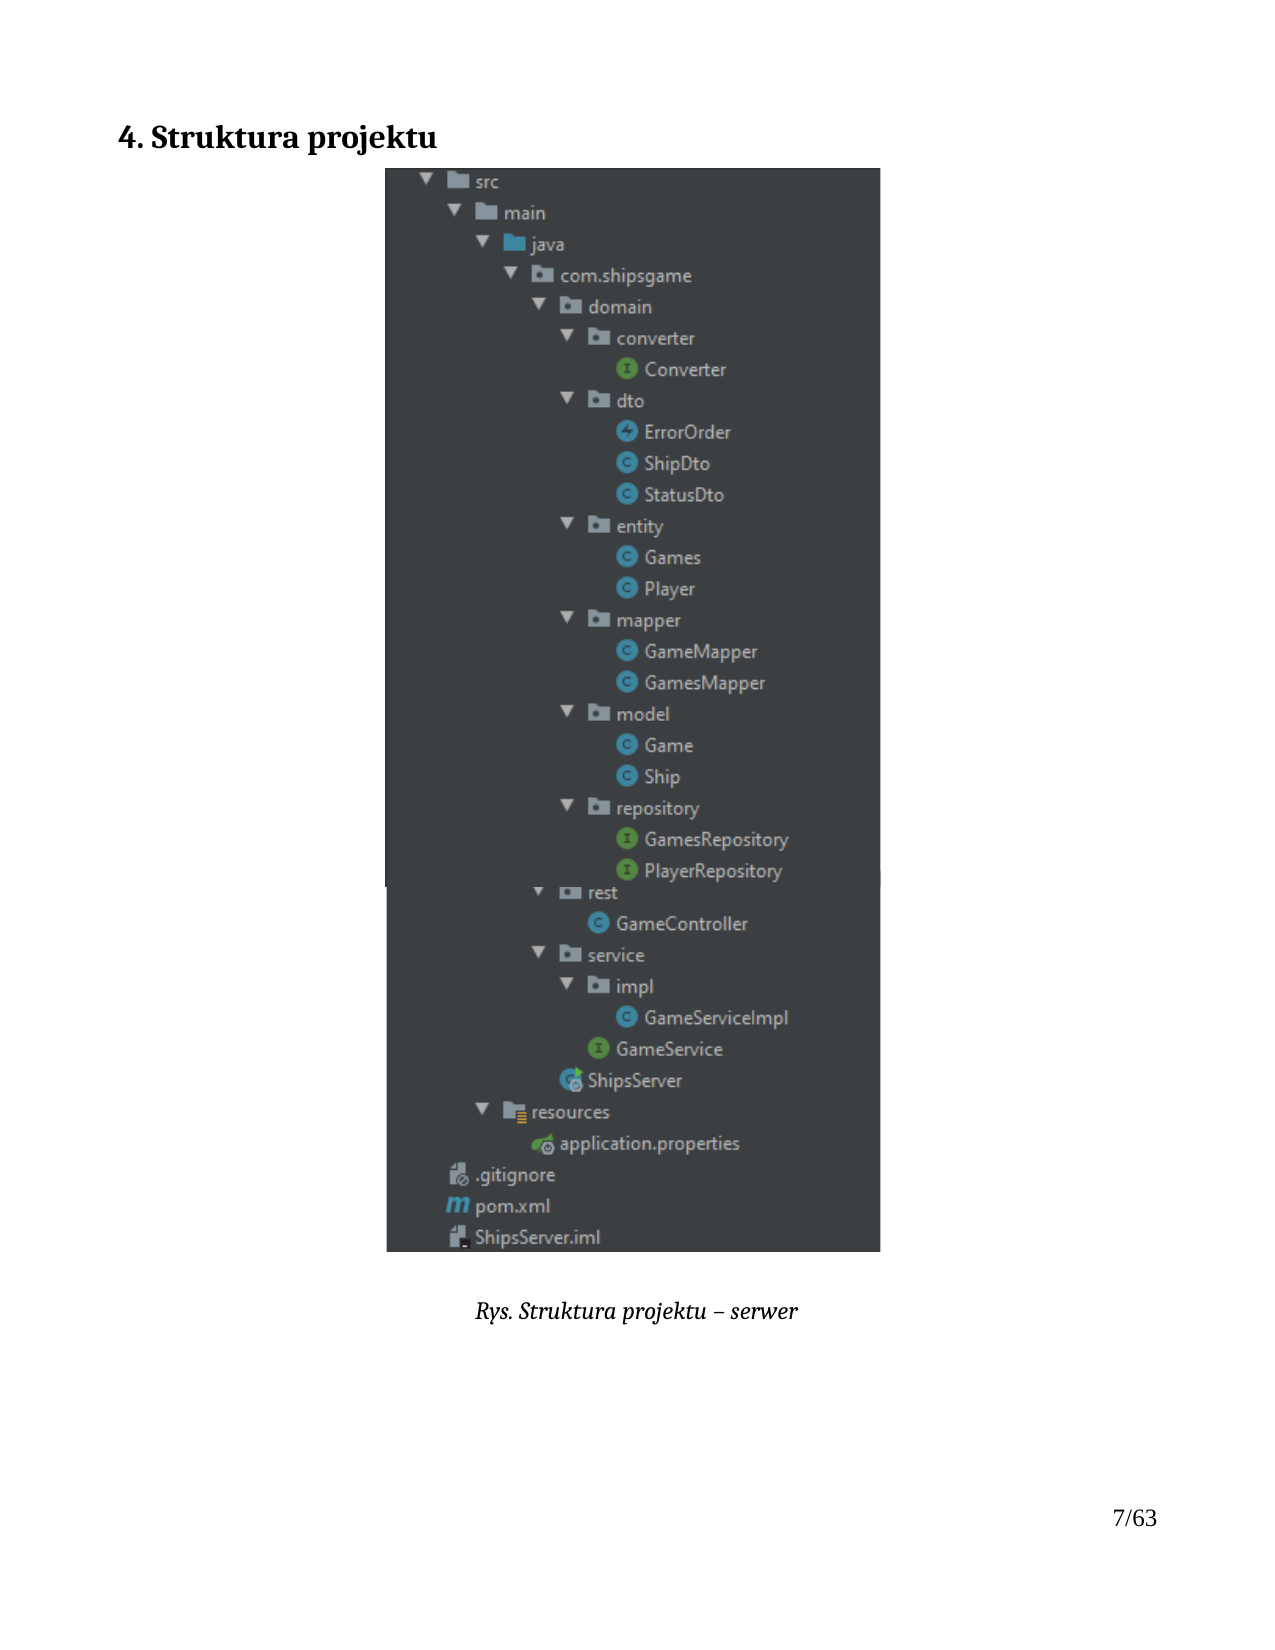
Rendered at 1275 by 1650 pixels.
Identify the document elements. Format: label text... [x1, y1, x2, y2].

subtitle 4. Struktura projektu [118, 118, 1157, 156]
text Rys. Struktura projektu – serwer [118, 1297, 1157, 1326]
picture [385, 168, 881, 1252]
